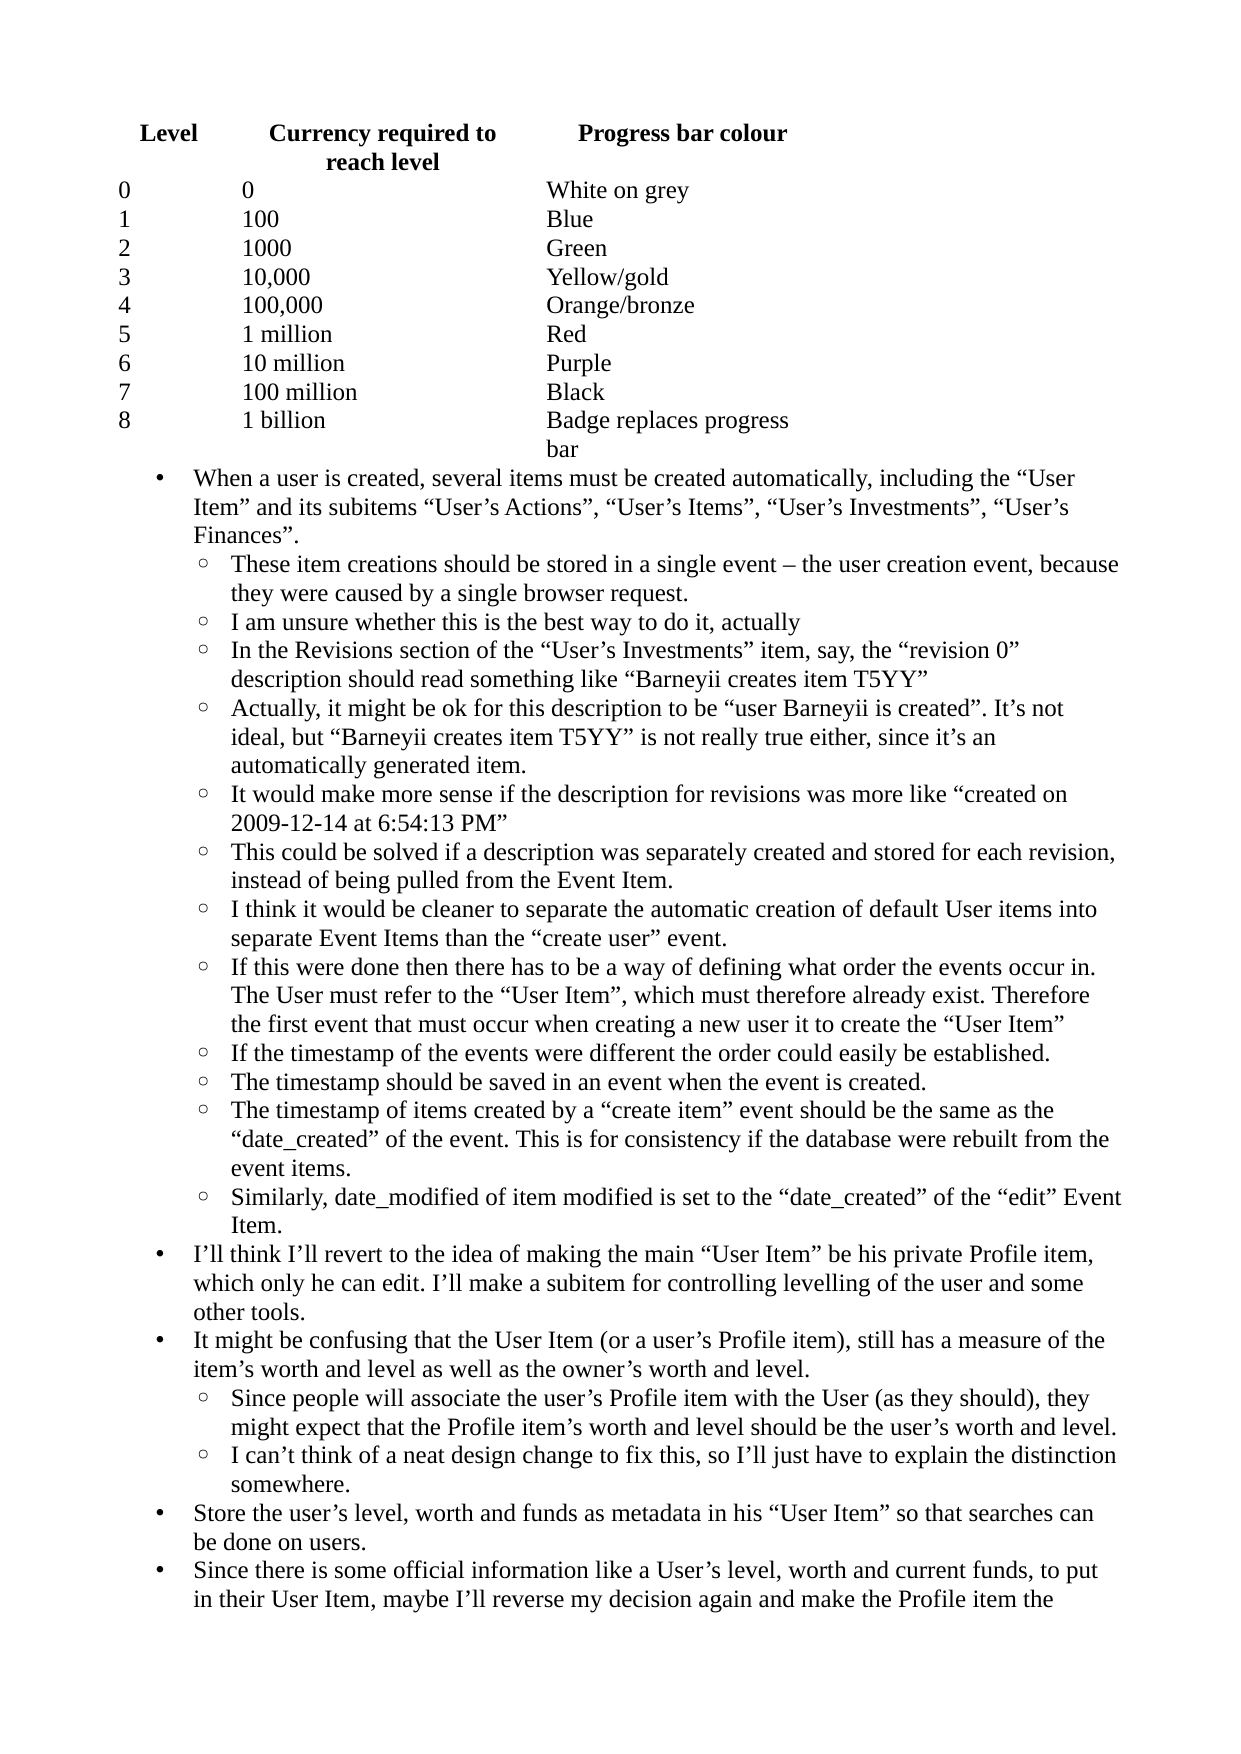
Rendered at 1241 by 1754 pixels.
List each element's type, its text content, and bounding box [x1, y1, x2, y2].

table_cell Blue [535, 204, 830, 233]
table_cell White on grey [535, 176, 830, 204]
table_cell 100 [230, 204, 535, 233]
list Actually, it might be ok for this description to be “user Barneyii is created”. It’s not ideal, but “Barneyii creates item T5YY” is not really true either, since it’s an automatically generated item. [193, 693, 1122, 779]
table_cell Yellow/gold [535, 262, 830, 291]
list The timestamp should be saved in an event when the event is created. [193, 1067, 1122, 1096]
list Since there is some official information like a User’s level, worth and current funds, to put in their User Item, maybe I’ll reverse my decision again and make the Profile item the [156, 1556, 1122, 1613]
list I can’t think of a neat design change to fix this, so I’ll just have to explain the distinction somewhere. [193, 1441, 1122, 1498]
table_cell 1 billion [230, 406, 535, 463]
table_cell 4 [107, 291, 230, 319]
list This could be solved if a description was separately created and stored for each revision, instead of being pulled from the Event Item. [193, 837, 1122, 894]
list I’ll think I’ll revert to the idea of making the main “User Item” be his private Profile item, which only he can edit. I’ll make a subitem for controlling levelling of the user and some other tools. [156, 1239, 1122, 1326]
list Since people will associate the user’s Profile item with the User (as they should), they might expect that the Profile item’s worth and level should be the user’s worth and level. [193, 1383, 1122, 1441]
table_cell 5 [107, 319, 230, 348]
list It would make more sense if the description for revisions was more like “created on 2009-12-14 at 6:54:13 PM” [193, 779, 1122, 837]
table_cell 0 [230, 176, 535, 204]
list If the timestamp of the events were different the order could easily be established. [193, 1038, 1122, 1067]
list Store the user’s level, worth and funds as metadata in his “User Item” so that searches can be done on users. [156, 1498, 1122, 1556]
table_cell Red [535, 319, 830, 348]
table_cell 1 [107, 204, 230, 233]
table_cell 3 [107, 262, 230, 291]
table_cell 8 [107, 406, 230, 463]
list If this were done then there has to be a way of defining what order the events occur in. The User must refer to the “User Item”, which must therefore already exist. Therefore the first event that must occur when creating a new user it to create the “User Item” [193, 952, 1122, 1038]
table_header Level [107, 118, 230, 176]
table_cell 100 million [230, 377, 535, 406]
list Similarly, date_modified of item modified is set to the “date_created” of the “edit” Event Item. [193, 1182, 1122, 1239]
table_cell Green [535, 233, 830, 262]
table_cell 6 [107, 348, 230, 377]
table_cell 7 [107, 377, 230, 406]
table_cell Black [535, 377, 830, 406]
table_cell 10 million [230, 348, 535, 377]
table_cell 2 [107, 233, 230, 262]
table_cell Badge replaces progress bar [535, 406, 830, 463]
table_cell 1000 [230, 233, 535, 262]
table_header Progress bar colour [535, 118, 830, 176]
table_cell 10,000 [230, 262, 535, 291]
table_cell 100,000 [230, 291, 535, 319]
list It might be confusing that the User Item (or a user’s Profile item), still has a measure of the item’s worth and level as well as the owner’s worth and level. [156, 1326, 1122, 1383]
table_cell 0 [107, 176, 230, 204]
list In the Revisions section of the “User’s Investments” item, say, the “revision 0” description should read something like “Barneyii creates item T5YY” [193, 636, 1122, 693]
list I am unsure whether this is the best way to do it, actually [193, 607, 1122, 636]
table_header Currency required to reach level [230, 118, 535, 176]
list The timestamp of items created by a “create item” event should be the same as the “date_created” of the event. This is for consistency if the database were rebuilt from the event items. [193, 1096, 1122, 1182]
list These item creations should be stored in a single event – the user creation event, because they were caused by a single browser request. [193, 549, 1122, 607]
list When a user is created, several items must be created automatically, including the “User Item” and its subitems “User’s Actions”, “User’s Items”, “User’s Investments”, “User’s Finances”. [156, 463, 1122, 549]
table_cell Orange/bronze [535, 291, 830, 319]
table_cell 1 million [230, 319, 535, 348]
table_cell Purple [535, 348, 830, 377]
list I think it would be cleaner to separate the automatic creation of default User items into separate Event Items than the “create user” event. [193, 894, 1122, 952]
